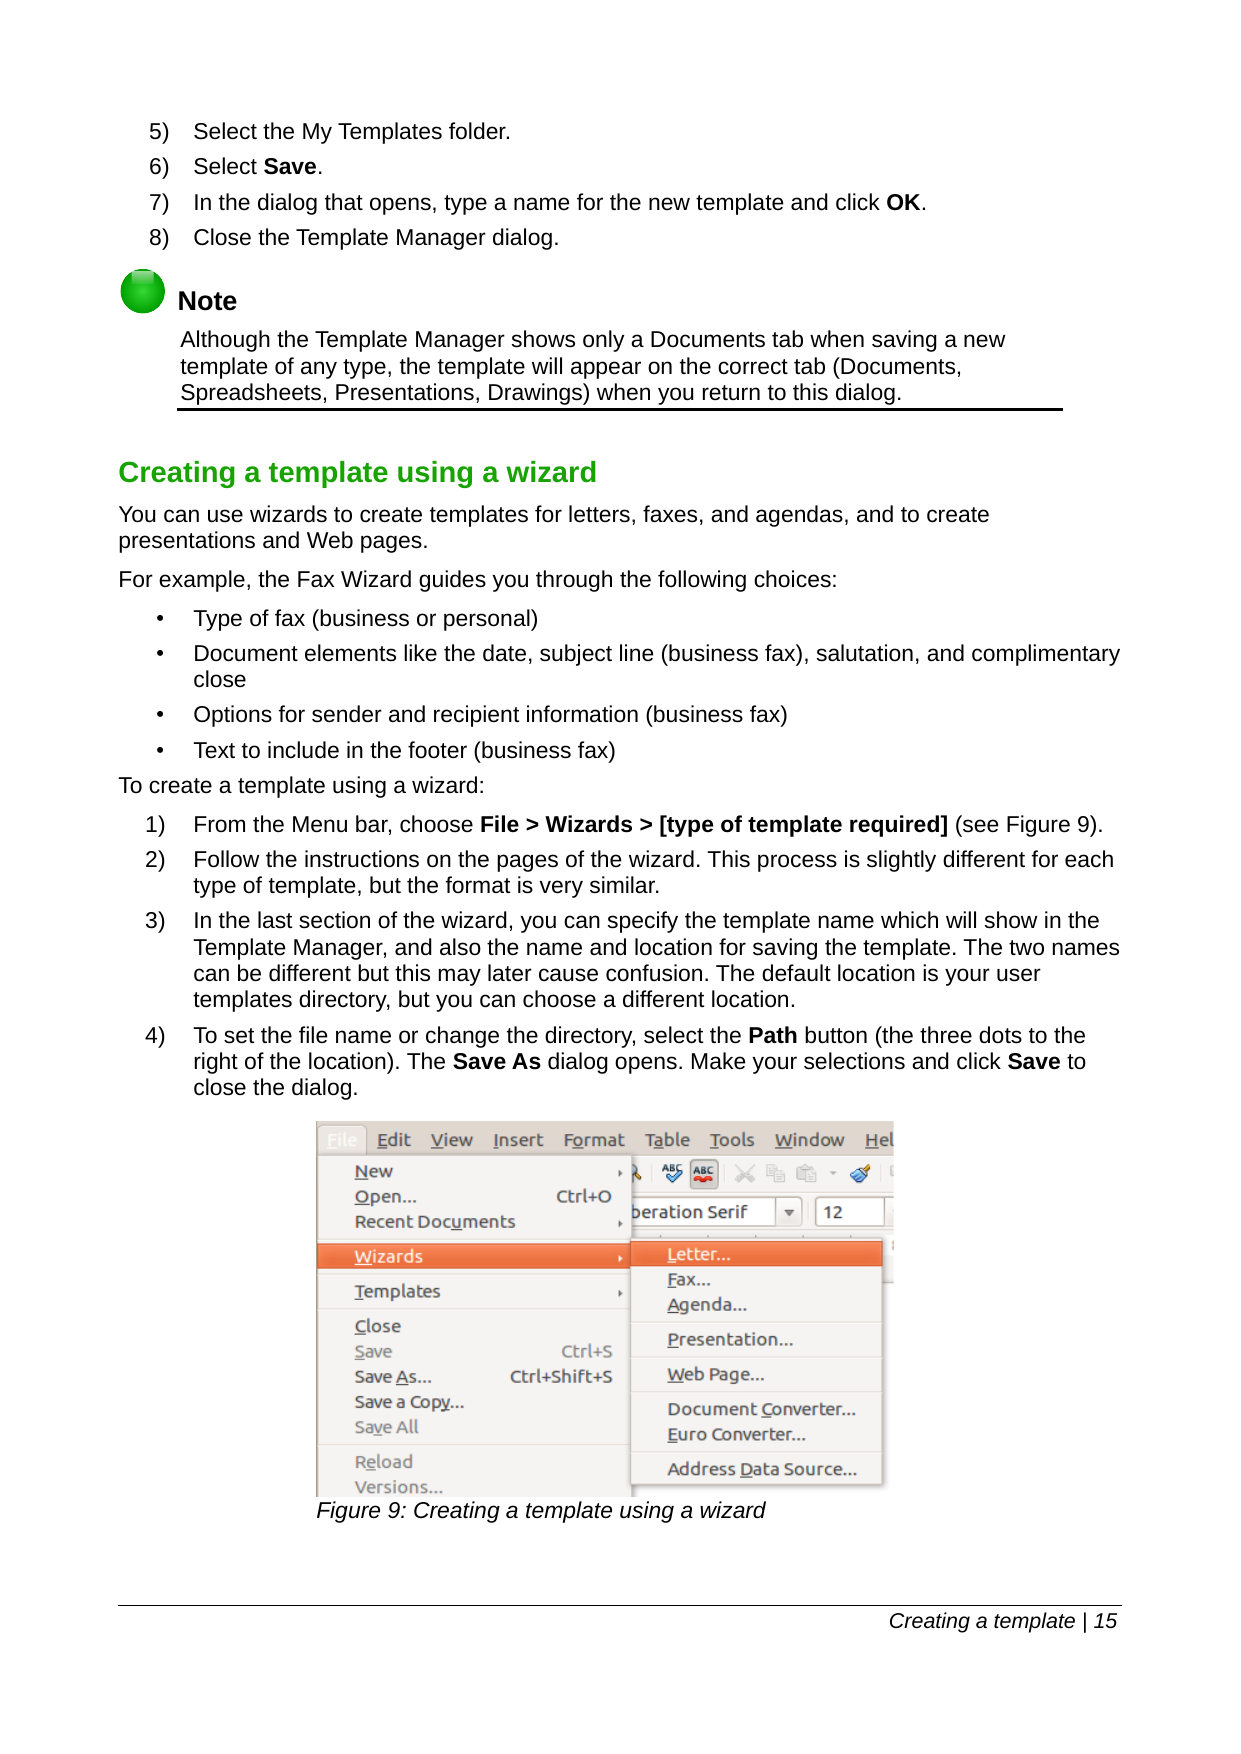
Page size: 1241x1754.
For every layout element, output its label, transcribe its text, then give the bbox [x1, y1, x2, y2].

list From the Menu bar, choose File > Wizards > [type of template required] (see Figure 9). [165, 811, 1122, 837]
list Select Save. [169, 153, 1122, 180]
list In the last section of the wizard, you can specify the template name which will show in the Template Manager, and also the name and location for saving the template. The two names can be different but this may later cause confusion. The default location is your user templates directory, but you can choose a different location. [165, 907, 1122, 1013]
text For example, the Fax Wizard guides you through the following choices: [118, 566, 1122, 592]
list Document elements like the date, subject line (business fax), salutation, and complimentary close [156, 640, 1122, 692]
text Figure 9: Creating a template using a wizard [316, 1497, 924, 1523]
text You can use wizards to create templates for letters, faxes, and agendas, and to create presentations and Web pages. [118, 501, 1122, 553]
list Follow the instructions on the pages of the wizard. This process is slightly different for each type of template, but the format is very similar. [165, 846, 1122, 898]
list Select the My Templates folder. [169, 118, 1122, 144]
text To create a template using a wizard: [118, 772, 1122, 798]
list Options for sender and recipient information (business fax) [156, 701, 1122, 728]
list Type of fax (business or personal) [156, 604, 1122, 631]
subtitle Creating a template using a wizard [118, 455, 1122, 489]
picture [316, 1121, 894, 1497]
text Although the Template Manager shows only a Documents tab when saving a new template of any type, the template will appear on the correct tab (Documents, Spreadsheets, Presentations, Drawings) when you return to this dialog. [177, 323, 1063, 408]
list In the dialog that opens, type a name for the new template and click OK. [169, 188, 1122, 215]
subtitle Note [118, 266, 1122, 316]
list Close the Template Manager dialog. [169, 224, 1122, 250]
list To set the file name or change the directory, select the Path button (the three dots to the right of the location). The Save As dialog opens. Make your selections and click Save to close the dialog. [165, 1022, 1122, 1101]
list Text to include in the footer (business fax) [156, 737, 1122, 763]
